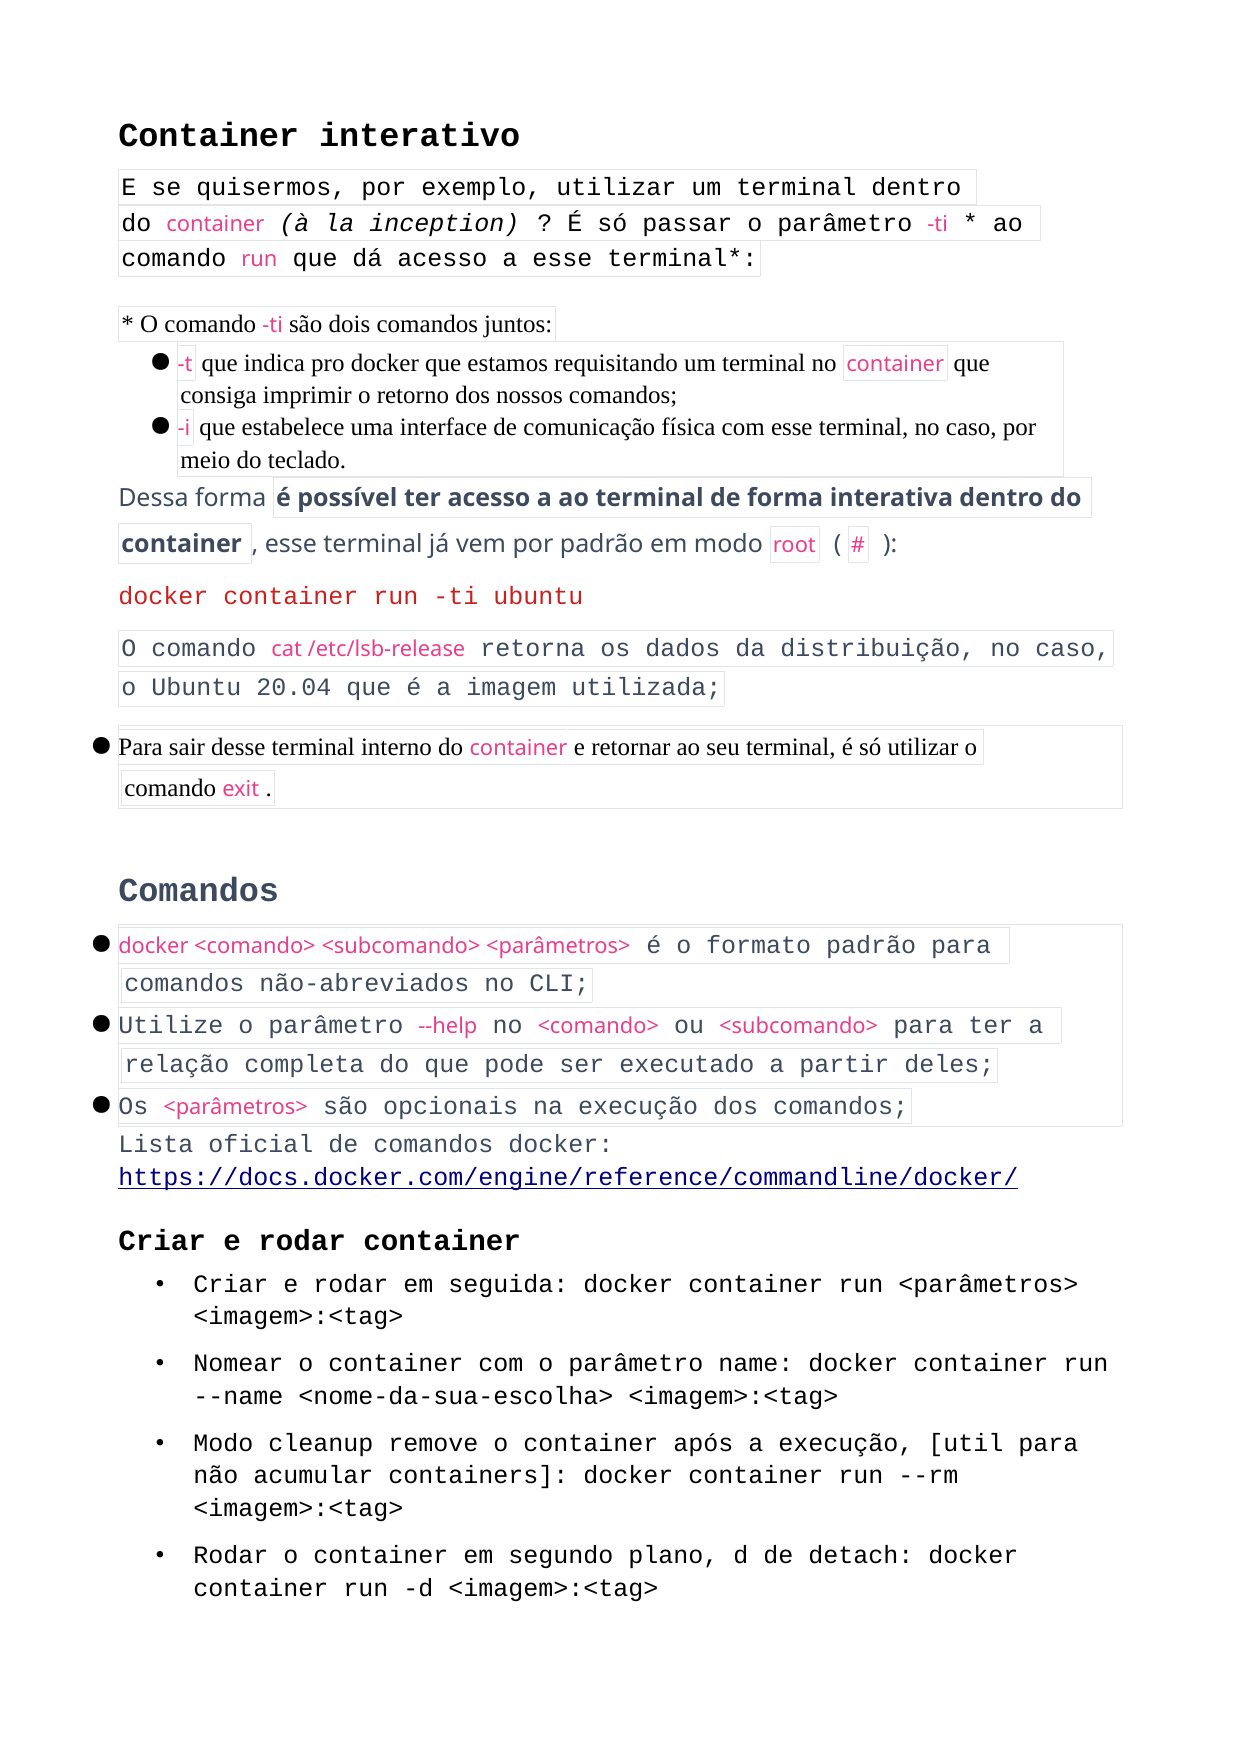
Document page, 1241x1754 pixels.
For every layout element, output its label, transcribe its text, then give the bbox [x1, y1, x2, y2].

list Nomear o container com o parâmetro name: docker container run --name <nome-da-sua-escolha> <imagem>:<tag> [156, 1351, 1122, 1412]
text E se quisermos, por exemplo, utilizar um terminal dentro do container (à la inception) ? É só passar o parâmetro -ti * ao comando run que dá acesso a esse terminal*: [761, 169, 1122, 276]
text E se quisermos, por exemplo, utilizar um terminal dentro do container (à la inception) ? É só passar o parâmetro -ti * ao comando run que dá acesso a esse terminal*: [119, 170, 976, 204]
text Dessa forma é possível ter acesso a ao terminal de forma interativa dentro do container , esse terminal já vem por padrão em modo root ( # ): [118, 477, 1122, 563]
list docker <comando> <subcomando> <parâmetros> é o formato padrão para comandos não-abreviados no CLI; [119, 925, 1122, 1002]
list Criar e rodar em seguida: docker container run <parâmetros> <imagem>:<tag> [156, 1271, 1122, 1332]
text E se quisermos, por exemplo, utilizar um terminal dentro do container (à la inception) ? É só passar o parâmetro -ti * ao comando run que dá acesso a esse terminal*: [119, 206, 1040, 240]
text * O comando -ti são dois comandos juntos: [119, 307, 555, 341]
subtitle Comandos [118, 834, 1122, 911]
list -t que indica pro docker que estamos requisitando um terminal no container que consiga imprimir o retorno dos nossos comandos; [178, 342, 1063, 406]
text [556, 306, 1122, 341]
text Lista oficial de comandos docker: https://docs.docker.com/engine/reference/commandline/docker/ [118, 1132, 1122, 1193]
list -i que estabelece uma interface de comunicação física com esse terminal, no caso, por meio do teclado. [178, 406, 1063, 476]
text docker container run -ti ubuntu [118, 583, 1122, 612]
subtitle Container interativo [118, 118, 1122, 156]
list Rodar o container em segundo plano, d de detach: docker container run -d <imagem>:<tag> [156, 1543, 1122, 1603]
subtitle Criar e rodar container [118, 1226, 1122, 1259]
list Utilize o parâmetro --help no <comando> ou <subcomando> para ter a relação completa do que pode ser executado a partir deles; [119, 1004, 1122, 1082]
list Para sair desse terminal interno do container e retornar ao seu terminal, é só utilizar o comando exit . [119, 726, 1122, 808]
text O comando cat /etc/lsb-release retorna os dados da distribuição, no caso, o Ubuntu 20.04 que é a imagem utilizada; [118, 630, 1122, 706]
text E se quisermos, por exemplo, utilizar um terminal dentro do container (à la inception) ? É só passar o parâmetro -ti * ao comando run que dá acesso a esse terminal*: [119, 241, 760, 276]
list Os <parâmetros> são opcionais na execução dos comandos; [119, 1084, 1122, 1126]
list Modo cleanup remove o container após a execução, [util para não acumular containers]: docker container run --rm <imagem>:<tag> [156, 1431, 1122, 1524]
